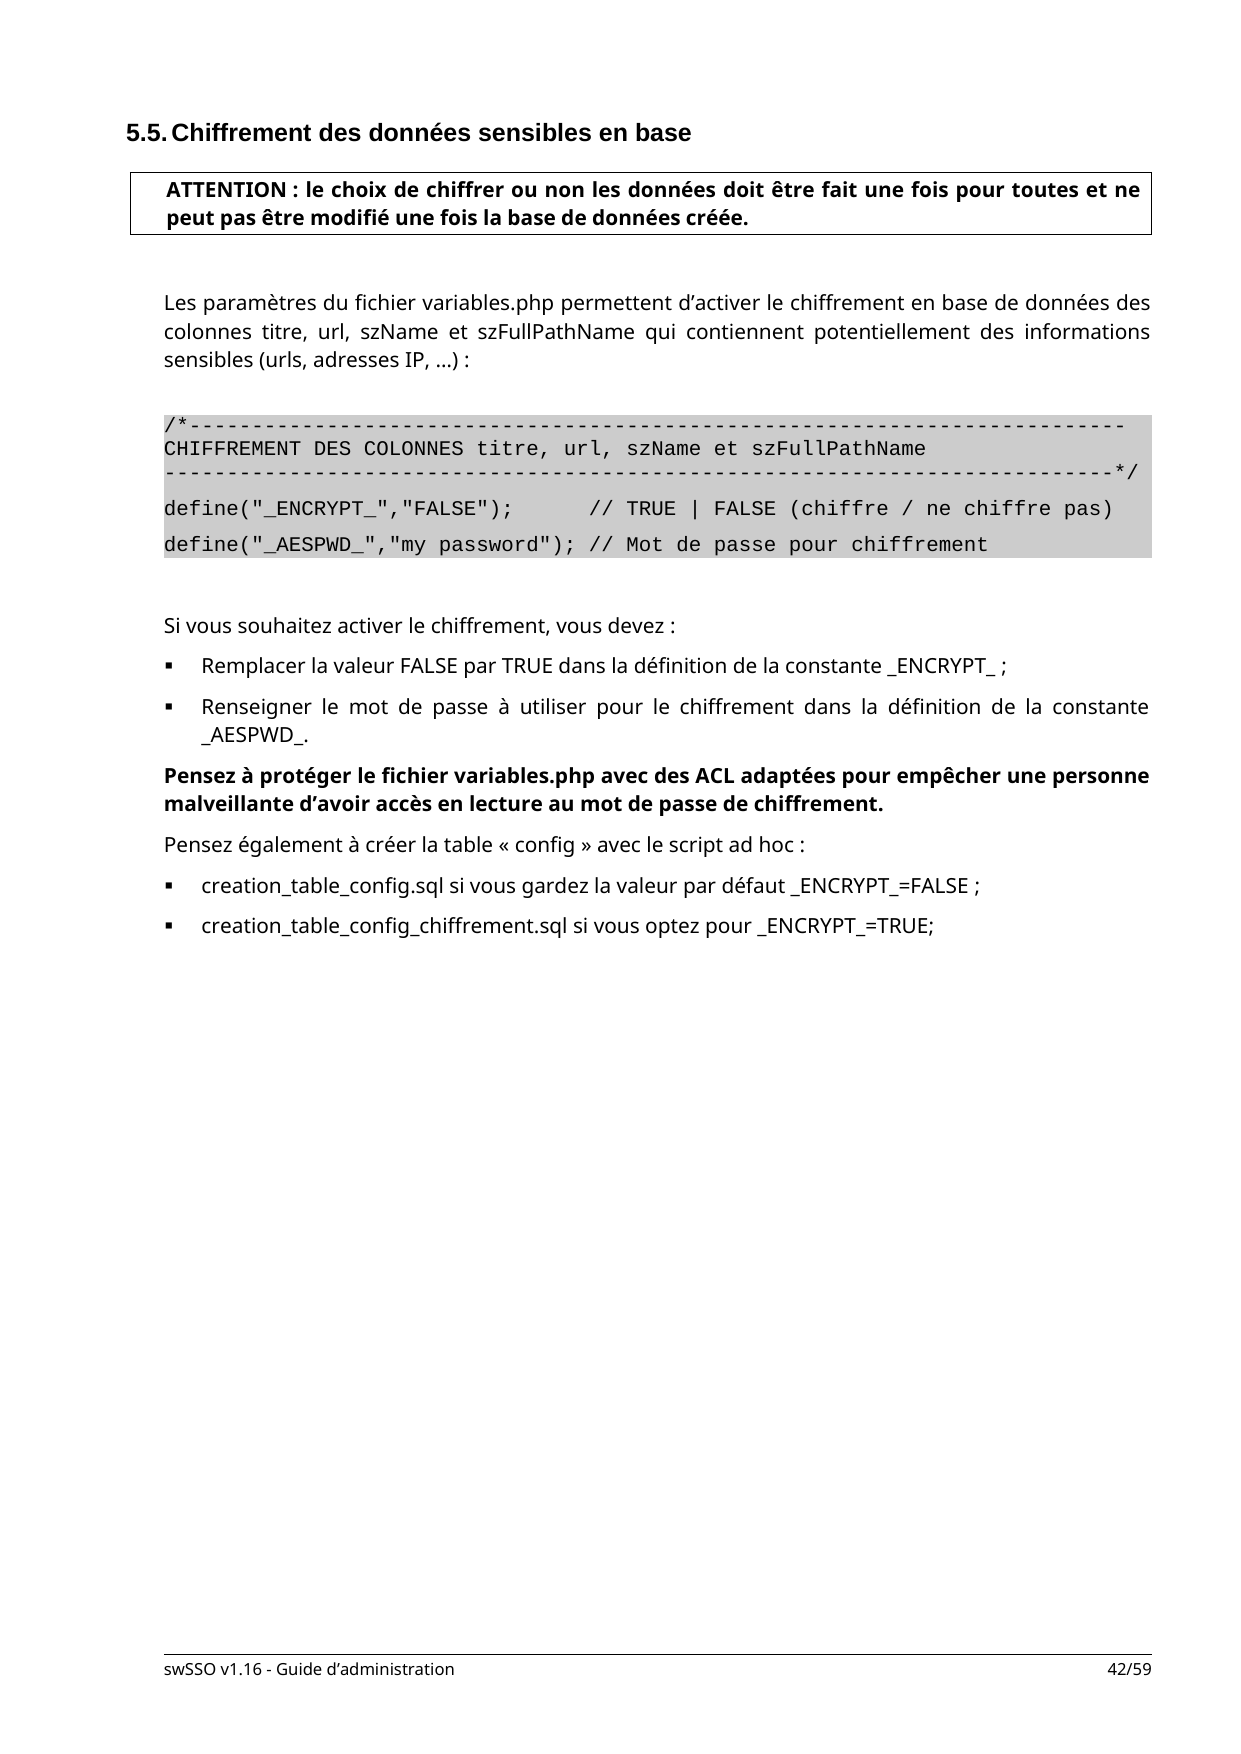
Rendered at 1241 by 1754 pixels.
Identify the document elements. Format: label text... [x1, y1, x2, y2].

text define("_AESPWD_","my password"); // Mot de passe pour chiffrement [164, 534, 1152, 558]
list creation_table_config.sql si vous gardez la valeur par défaut _ENCRYPT_=FALSE ; [164, 871, 1152, 899]
text Pensez à protéger le fichier variables.php avec des ACL adaptées pour empêcher une personne malveillante d’avoir accès en lecture au mot de passe de chiffrement. [164, 761, 1152, 818]
text Si vous souhaitez activer le chiffrement, vous devez : [164, 611, 1152, 640]
list ATTENTION : le choix de chiffrer ou non les données doit être fait une fois pour toutes et ne peut pas être modifié une fois la base de données créée. [131, 173, 1151, 234]
text /*--------------------------------------------------------------------------- [164, 415, 1152, 438]
text Les paramètres du fichier variables.php permettent d’activer le chiffrement en base de données des colonnes titre, url, szName et szFullPathName qui contiennent potentiellement des informations sensibles (urls, adresses IP, …) : [164, 288, 1152, 374]
subtitle Chiffrement des données sensibles en base [126, 118, 1152, 147]
list creation_table_config_chiffrement.sql si vous optez pour _ENCRYPT_=TRUE; [164, 911, 1152, 939]
text define("_ENCRYPT_","FALSE"); // TRUE | FALSE (chiffre / ne chiffre pas) [164, 498, 1152, 522]
list Remplacer la valeur FALSE par TRUE dans la définition de la constante _ENCRYPT_ ; [164, 652, 1152, 680]
text CHIFFREMENT DES COLONNES titre, url, szName et szFullPathName [164, 438, 1152, 462]
text Pensez également à créer la table « config » avec le script ad hoc : [164, 831, 1152, 859]
list Renseigner le mot de passe à utiliser pour le chiffrement dans la définition de la constante _AESPWD_. [164, 692, 1152, 749]
text ----------------------------------------------------------------------------*/ [164, 462, 1152, 486]
